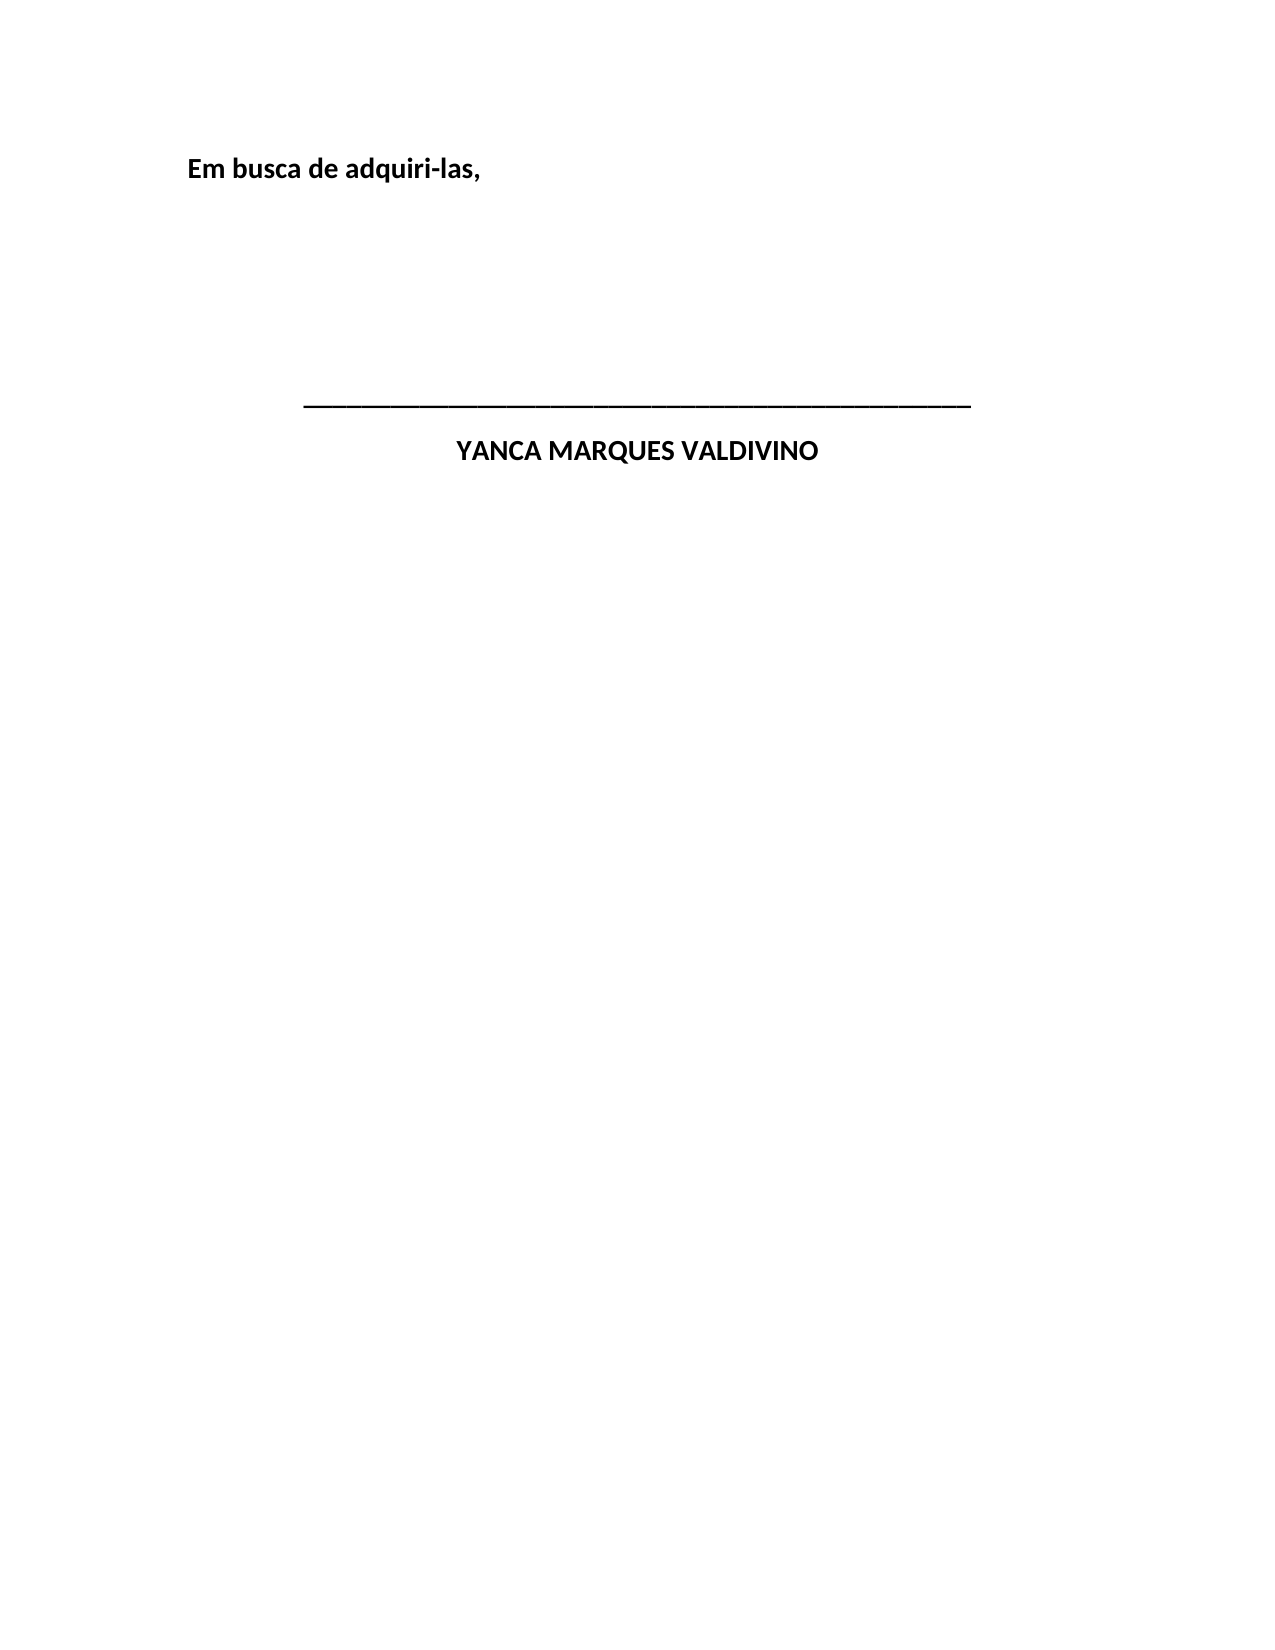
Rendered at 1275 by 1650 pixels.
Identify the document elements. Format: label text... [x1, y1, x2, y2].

text YANCA MARQUES VALDIVINO [150, 432, 1125, 468]
text ­­­­­­______________________________________________ [150, 376, 1125, 411]
text Em busca de adquiri-las, [187, 150, 1125, 186]
